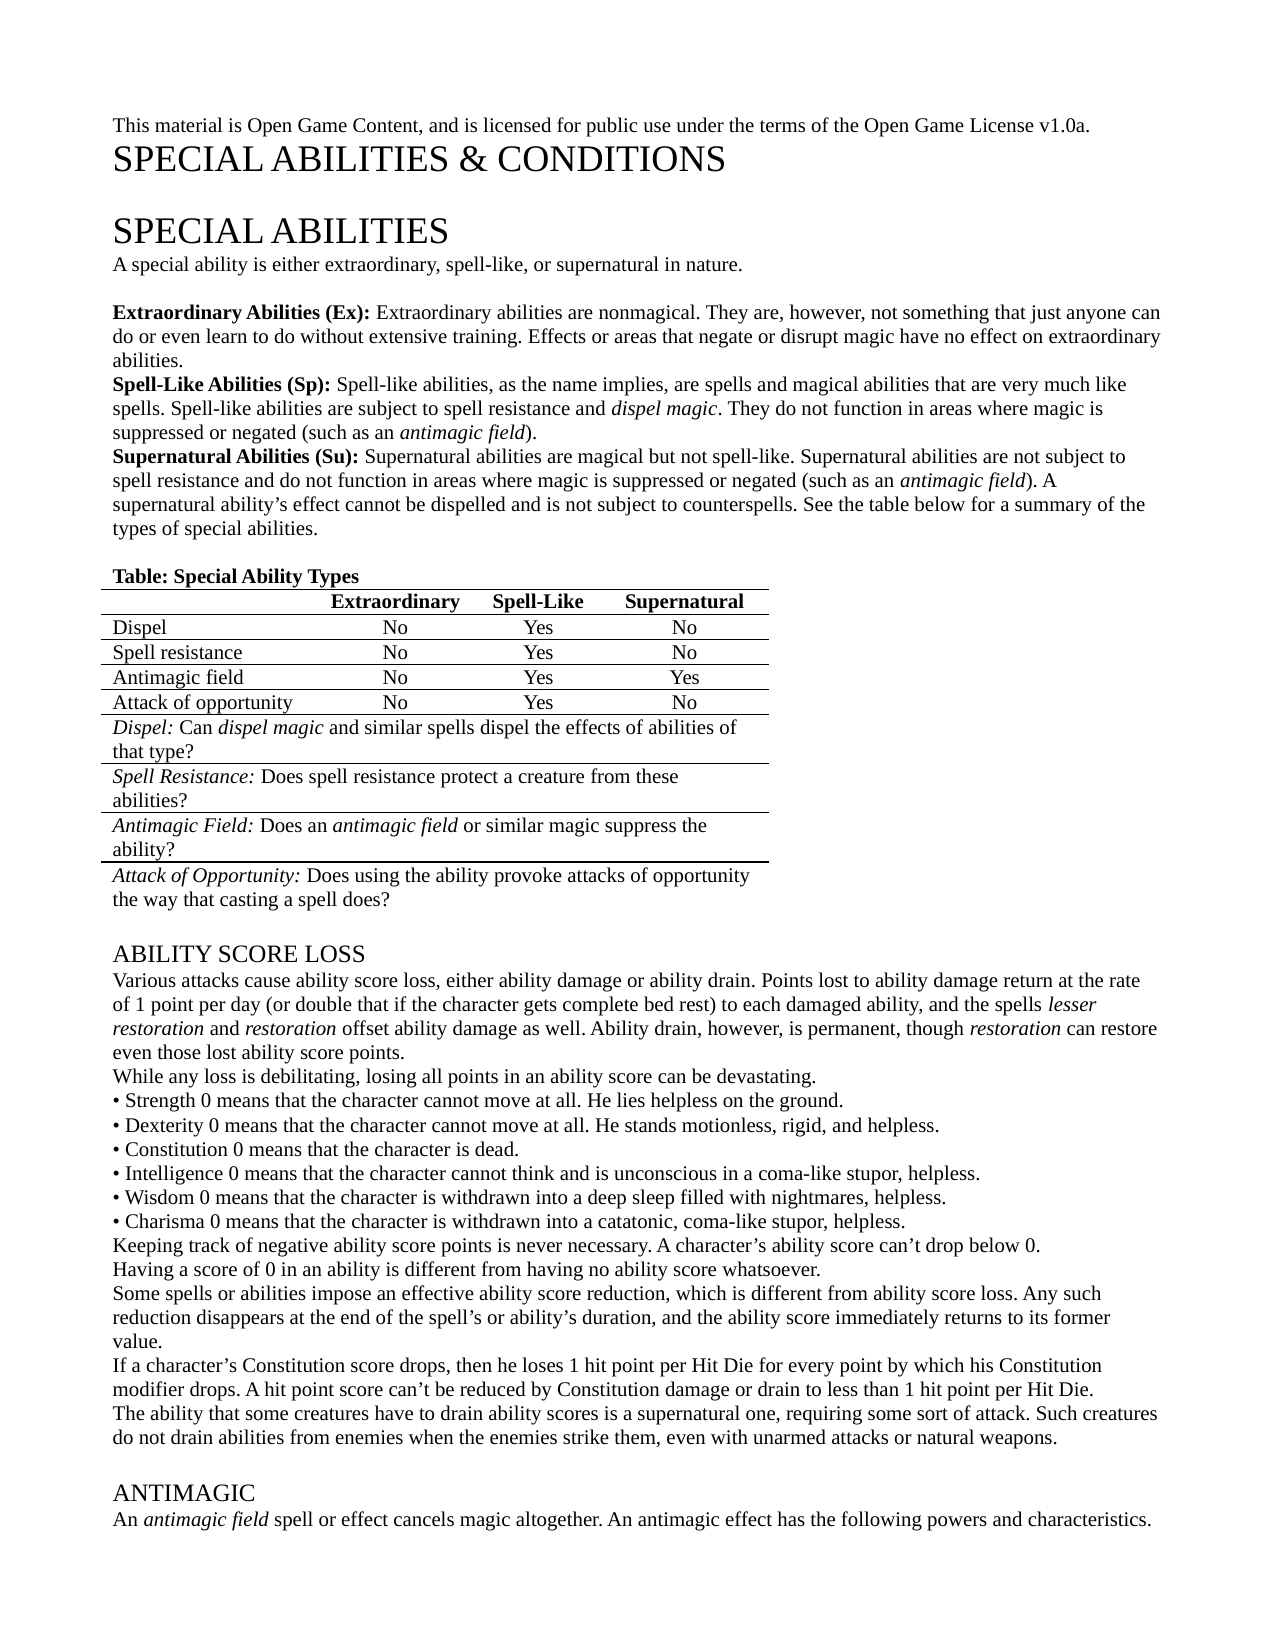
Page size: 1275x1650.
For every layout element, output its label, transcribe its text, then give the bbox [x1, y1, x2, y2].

table_cell Yes [600, 665, 769, 689]
table_cell No [314, 640, 476, 664]
text • Strength 0 means that the character cannot move at all. He lies helpless on the ground. [112, 1088, 1162, 1112]
text ANTIMAGIC [112, 1478, 1162, 1507]
text Some spells or abilities impose an effective ability score reduction, which is different from ability score loss. Any such reduction disappears at the end of the spell’s or ability’s duration, and the ability score immediately returns to its former value. [112, 1281, 1162, 1353]
table_cell [101, 590, 314, 613]
subtitle SPECIAL ABILITIES [112, 208, 1162, 252]
table_cell Spell-Like [476, 590, 600, 613]
text While any loss is debilitating, losing all points in an ability score can be devastating. [112, 1064, 1162, 1088]
table_cell No [600, 690, 769, 714]
table_cell Yes [476, 615, 600, 639]
text If a character’s Constitution score drops, then he loses 1 hit point per Hit Die for every point by which his Constitution modifier drops. A hit point score can’t be reduced by Constitution damage or drain to less than 1 hit point per Hit Die. [112, 1353, 1162, 1401]
text • Constitution 0 means that the character is dead. [112, 1137, 1162, 1161]
table_cell No [600, 640, 769, 664]
subtitle SPECIAL ABILITIES & CONDITIONS [112, 137, 1162, 180]
table_cell Extraordinary [314, 590, 476, 613]
text An antimagic field spell or effect cancels magic altogether. An antimagic effect has the following powers and characteristics. [112, 1507, 1162, 1531]
table_cell Spell resistance [101, 640, 314, 664]
text Spell-Like Abilities (Sp): Spell-like abilities, as the name implies, are spells and magical abilities that are very much like spells. Spell-like abilities are subject to spell resistance and dispel magic. They do not function in areas where magic is suppressed or negated (such as an antimagic field). [112, 372, 1162, 444]
table_header Table: Special Ability Types [101, 564, 769, 588]
table_cell Supernatural [600, 590, 769, 613]
text • Charisma 0 means that the character is withdrawn into a catatonic, coma-like stupor, helpless. [112, 1209, 1162, 1233]
table_cell Yes [476, 690, 600, 714]
table_cell Dispel: Can dispel magic and similar spells dispel the effects of abilities of that type? [101, 715, 769, 763]
text This material is Open Game Content, and is licensed for public use under the terms of the Open Game License v1.0a. [112, 112, 1162, 137]
text The ability that some creatures have to drain ability scores is a supernatural one, requiring some sort of attack. Such creatures do not drain abilities from enemies when the enemies strike them, even with unarmed attacks or natural weapons. [112, 1401, 1162, 1449]
table_cell Yes [476, 640, 600, 664]
table_cell Yes [476, 665, 600, 689]
table_cell No [314, 690, 476, 714]
text Keeping track of negative ability score points is never necessary. A character’s ability score can’t drop below 0. [112, 1233, 1162, 1257]
table_cell Attack of Opportunity: Does using the ability provoke attacks of opportunity the way that casting a spell does? [101, 863, 769, 911]
text A special ability is either extraordinary, spell-like, or supernatural in nature. [112, 252, 1162, 276]
text • Intelligence 0 means that the character cannot think and is unconscious in a coma-like stupor, helpless. [112, 1161, 1162, 1185]
table_cell Dispel [101, 615, 314, 639]
text Having a score of 0 in an ability is different from having no ability score whatsoever. [112, 1257, 1162, 1281]
table_cell Spell Resistance: Does spell resistance protect a creature from these abilities? [101, 764, 769, 812]
table_cell No [314, 615, 476, 639]
table_cell Antimagic field [101, 665, 314, 689]
text • Dexterity 0 means that the character cannot move at all. He stands motionless, rigid, and helpless. [112, 1112, 1162, 1137]
text ABILITY SCORE LOSS [112, 939, 1162, 968]
table_cell Antimagic Field: Does an antimagic field or similar magic suppress the ability? [101, 813, 769, 861]
text Extraordinary Abilities (Ex): Extraordinary abilities are nonmagical. They are, however, not something that just anyone can do or even learn to do without extensive training. Effects or areas that negate or disrupt magic have no effect on extraordinary abilities. [112, 300, 1162, 372]
table_cell No [600, 615, 769, 639]
text Supernatural Abilities (Su): Supernatural abilities are magical but not spell-like. Supernatural abilities are not subject to spell resistance and do not function in areas where magic is suppressed or negated (such as an antimagic field). A supernatural ability’s effect cannot be dispelled and is not subject to counterspells. See the table below for a summary of the types of special abilities. [112, 444, 1162, 540]
text • Wisdom 0 means that the character is withdrawn into a deep sleep filled with nightmares, helpless. [112, 1185, 1162, 1209]
table_cell Attack of opportunity [101, 690, 314, 714]
table_cell No [314, 665, 476, 689]
text Various attacks cause ability score loss, either ability damage or ability drain. Points lost to ability damage return at the rate of 1 point per day (or double that if the character gets complete bed rest) to each damaged ability, and the spells lesser restoration and restoration offset ability damage as well. Ability drain, however, is permanent, though restoration can restore even those lost ability score points. [112, 968, 1162, 1064]
